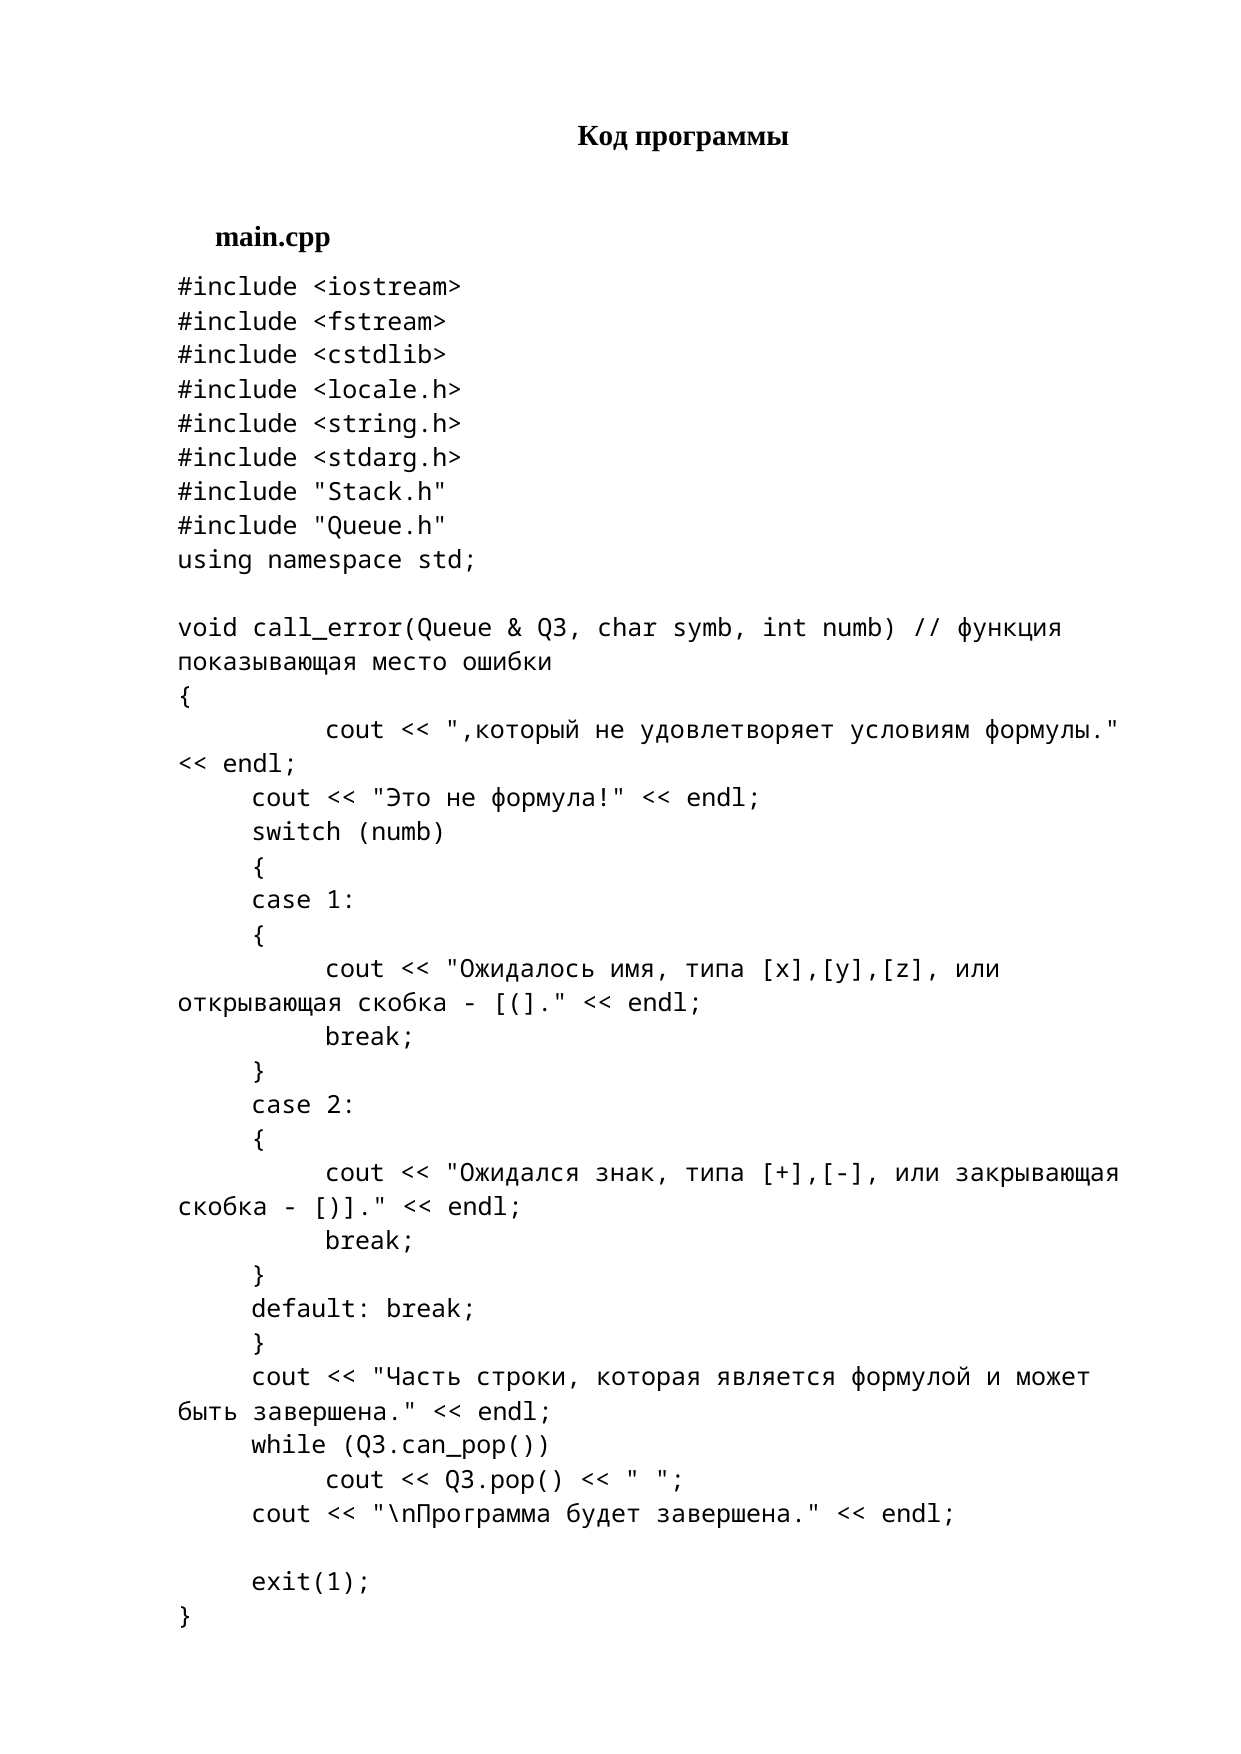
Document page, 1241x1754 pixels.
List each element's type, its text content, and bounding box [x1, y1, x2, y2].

text switch (numb) [177, 814, 1152, 848]
text break; [177, 1018, 1152, 1052]
text { [177, 916, 1152, 950]
text #include <fstream> [177, 303, 1152, 337]
text #include "Queue.h" [177, 507, 1152, 542]
text while (Q3.can_pop()) [177, 1427, 1152, 1461]
text cout << ",который не удовлетворяет условиям формулы." << endl; [177, 712, 1152, 780]
text break; [177, 1223, 1152, 1257]
text void call_error(Queue & Q3, char symb, int numb) // функция показывающая место ошибки [177, 610, 1152, 678]
text } [177, 1257, 1152, 1291]
text case 2: [177, 1087, 1152, 1121]
text #include <stdarg.h> [177, 439, 1152, 473]
text } [177, 1325, 1152, 1359]
text main.cpp [177, 219, 1152, 252]
text #include "Stack.h" [177, 473, 1152, 507]
text #include <iostream> [177, 269, 1152, 303]
text cout << "Часть строки, которая является формулой и может быть завершена." << endl; [177, 1359, 1152, 1427]
text } [177, 1597, 1152, 1632]
text { [177, 848, 1152, 882]
text cout << "Это не формула!" << endl; [177, 780, 1152, 814]
text { [177, 678, 1152, 712]
text cout << Q3.pop() << " "; [177, 1461, 1152, 1495]
text exit(1); [177, 1563, 1152, 1597]
text #include <locale.h> [177, 371, 1152, 405]
text cout << "Ожидалось имя, типа [x],[y],[z], или открывающая скобка - [(]." << endl; [177, 950, 1152, 1018]
text #include <string.h> [177, 405, 1152, 439]
text using namespace std; [177, 542, 1152, 576]
text Код программы [177, 118, 1152, 152]
text default: break; [177, 1291, 1152, 1325]
text cout << "\nПрограмма будет завершена." << endl; [177, 1495, 1152, 1529]
text cout << "Ожидался знак, типа [+],[-], или закрывающая скобка - [)]." << endl; [177, 1155, 1152, 1223]
text #include <cstdlib> [177, 337, 1152, 371]
text } [177, 1052, 1152, 1087]
text { [177, 1121, 1152, 1155]
text case 1: [177, 882, 1152, 916]
